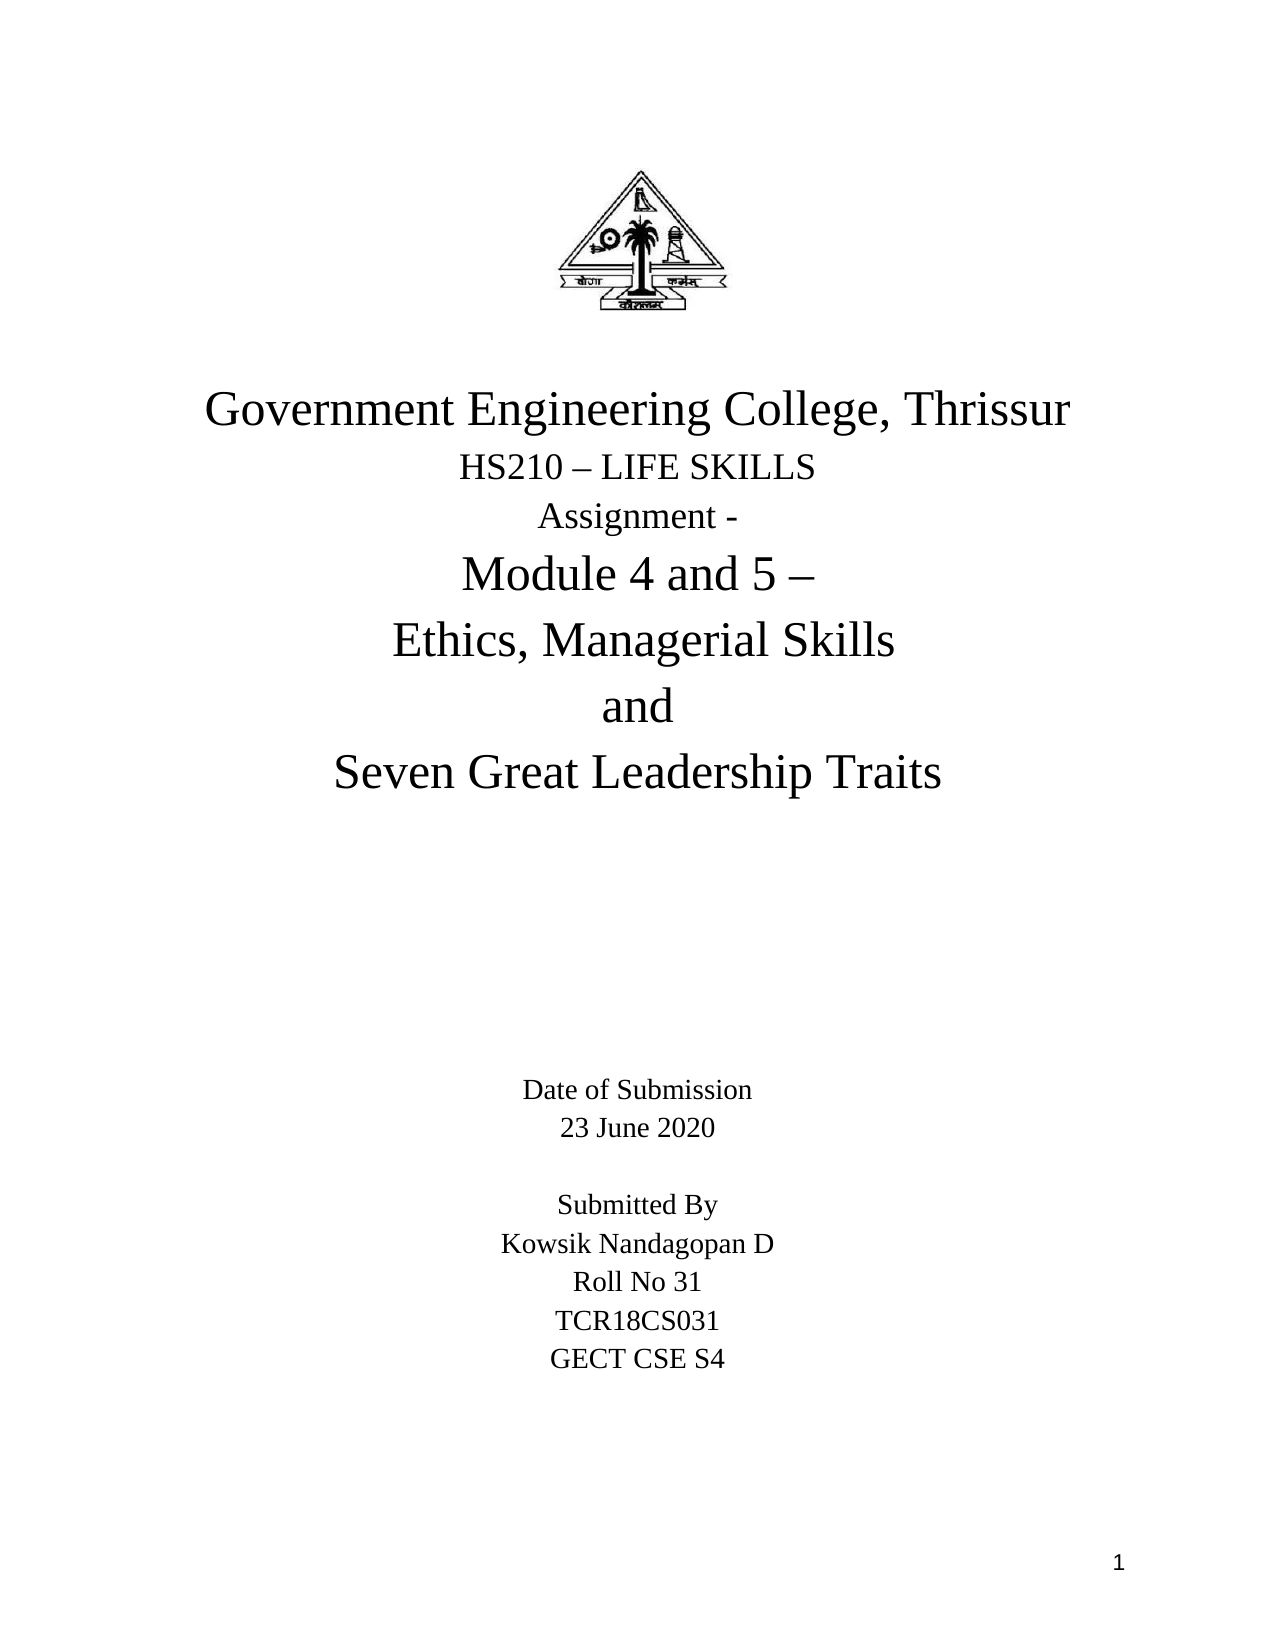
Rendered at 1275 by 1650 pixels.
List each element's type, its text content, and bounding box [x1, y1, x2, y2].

text 23 June 2020 [150, 1110, 1125, 1144]
text Module 4 and 5 – [150, 543, 1125, 601]
text Kowsik Nandagopan D [150, 1226, 1125, 1259]
text GECT CSE S4 [150, 1342, 1125, 1375]
text Roll No 31 [150, 1264, 1125, 1298]
text HS210 – LIFE SKILLS [150, 444, 1125, 487]
text Government Engineering College, Thrissur [150, 378, 1125, 436]
text Ethics, Managerial Skills [150, 609, 1125, 667]
text TCR18CS031 [150, 1303, 1125, 1337]
text Date of Submission [150, 1072, 1125, 1105]
text Assignment - [150, 494, 1125, 537]
picture [553, 168, 735, 311]
text and [150, 676, 1125, 733]
text Submitted By [150, 1187, 1125, 1221]
text Seven Great Leadership Traits [150, 742, 1125, 799]
